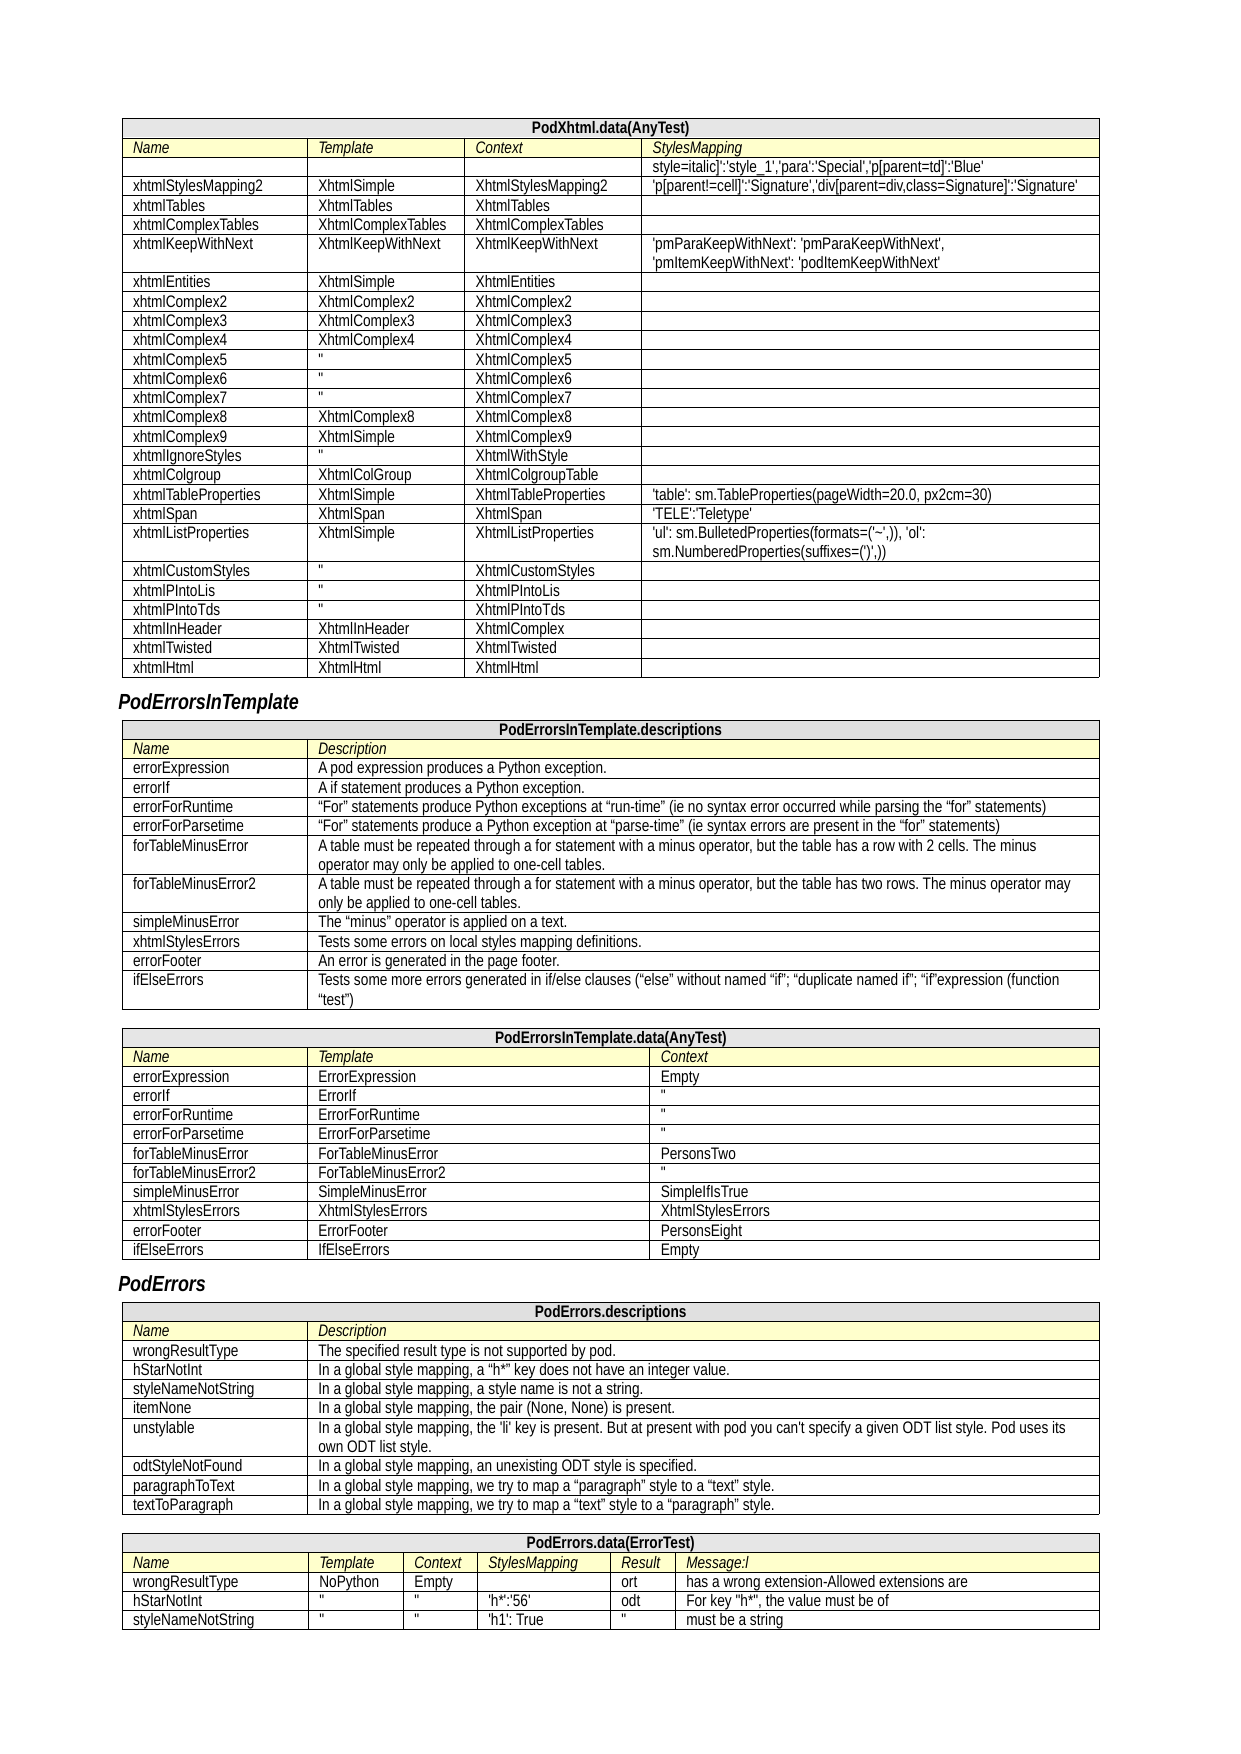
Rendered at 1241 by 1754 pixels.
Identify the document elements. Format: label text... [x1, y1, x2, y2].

table_cell " [308, 389, 464, 407]
table_cell XhtmlStylesErrors [650, 1202, 1099, 1220]
table_cell xhtmlStylesMapping2 [123, 177, 307, 195]
table_cell must be a string [676, 1611, 1099, 1629]
table_cell xhtmlEntities [123, 273, 307, 291]
table_cell " [309, 1592, 403, 1610]
table_cell XhtmlCustomStyles [465, 562, 641, 580]
table_cell 'p[parent!=cell]':'Signature','div[parent=div,class=Signature]':'Signature' [642, 177, 1099, 195]
table_cell XhtmlComplexTables [308, 216, 464, 234]
table_cell [123, 158, 307, 176]
table_cell errorIf [123, 779, 307, 797]
table_cell [642, 620, 1099, 638]
table_cell xhtmlPIntoLis [123, 581, 307, 600]
table_cell ifElseErrors [123, 971, 307, 1008]
table_header PodErrors.descriptions [123, 1303, 1099, 1321]
table_cell [642, 447, 1099, 465]
table_cell xhtmlTwisted [123, 639, 307, 657]
table_cell XhtmlComplex8 [308, 408, 464, 426]
table_cell XhtmlSimple [308, 485, 464, 503]
table_cell [642, 427, 1099, 446]
table_cell " [650, 1164, 1099, 1182]
table_cell XhtmlTwisted [308, 639, 464, 657]
table_cell XhtmlComplex5 [465, 350, 641, 368]
table_cell unstylable [123, 1419, 307, 1456]
table_cell Template [309, 1553, 403, 1572]
table_cell xhtmlStylesErrors [123, 932, 307, 951]
table_cell XhtmlKeepWithNext [465, 235, 641, 272]
table_cell [642, 350, 1099, 368]
table_cell XhtmlComplex [465, 620, 641, 638]
table_cell XhtmlSimple [308, 273, 464, 291]
table_cell [642, 639, 1099, 657]
table_cell A table must be repeated through a for statement with a minus operator, but the table has two rows. The minus operator may only be applied to one-cell tables. [308, 875, 1099, 912]
table_cell xhtmlTableProperties [123, 485, 307, 503]
table_cell In a global style mapping, a style name is not a string. [308, 1380, 1099, 1398]
table_cell xhtmlTables [123, 196, 307, 214]
table_cell StylesMapping [478, 1553, 610, 1572]
table_cell simpleMinusError [123, 1183, 307, 1201]
table_cell [642, 389, 1099, 407]
table_cell XhtmlComplex4 [308, 331, 464, 349]
table_cell PersonsEight [650, 1221, 1099, 1240]
table_cell hStarNotInt [123, 1361, 307, 1379]
table_cell “For” statements produce Python exceptions at “run-time” (ie no syntax error occurred while parsing the “for” statements) [308, 798, 1099, 816]
table_cell [642, 581, 1099, 600]
table_cell XhtmlStylesErrors [308, 1202, 649, 1220]
subtitle PodErrorsInTemplate [118, 689, 1122, 714]
table_cell Tests some errors on local styles mapping definitions. [308, 932, 1099, 951]
table_cell StylesMapping [642, 139, 1099, 157]
table_cell forTableMinusError [123, 1144, 307, 1163]
table_cell Tests some more errors generated in if/else clauses (“else” without named “if”; “duplicate named if”; “if”expression (function “test”) [308, 971, 1099, 1008]
table_cell 'h1': True [478, 1611, 610, 1629]
table_cell A table must be repeated through a for statement with a minus operator, but the table has a row with 2 cells. The minus operator may only be applied to one-cell tables. [308, 836, 1099, 874]
table_cell errorFooter [123, 1221, 307, 1240]
table_cell [465, 158, 641, 176]
table_cell [642, 659, 1099, 677]
table_cell XhtmlSimple [308, 524, 464, 561]
table_cell xhtmlKeepWithNext [123, 235, 307, 272]
table_cell XhtmlKeepWithNext [308, 235, 464, 272]
table_cell " [308, 447, 464, 465]
table_cell The specified result type is not supported by pod. [308, 1341, 1099, 1360]
table_cell xhtmlHtml [123, 659, 307, 677]
table_cell [642, 312, 1099, 330]
table_cell [642, 562, 1099, 580]
table_cell has a wrong extension-Allowed extensions are [676, 1573, 1099, 1591]
table_cell xhtmlListProperties [123, 524, 307, 561]
table_cell " [404, 1592, 477, 1610]
table_cell xhtmlComplex7 [123, 389, 307, 407]
table_cell errorForParsetime [123, 817, 307, 835]
table_cell xhtmlColgroup [123, 466, 307, 484]
table_cell [642, 216, 1099, 234]
table_cell errorExpression [123, 1067, 307, 1086]
table_cell [642, 408, 1099, 426]
table_cell A if statement produces a Python exception. [308, 779, 1099, 797]
table_cell XhtmlStylesMapping2 [465, 177, 641, 195]
table_cell Empty [650, 1067, 1099, 1086]
table_cell ForTableMinusError [308, 1144, 649, 1163]
table_cell ifElseErrors [123, 1241, 307, 1259]
table_cell Name [123, 1322, 307, 1340]
table_cell NoPython [309, 1573, 403, 1591]
table_cell Name [123, 740, 307, 758]
table_cell xhtmlComplex9 [123, 427, 307, 446]
table_cell wrongResultType [123, 1341, 307, 1360]
table_cell ErrorExpression [308, 1067, 649, 1086]
table_cell XhtmlSimple [308, 427, 464, 446]
table_cell For key "h*", the value must be of [676, 1592, 1099, 1610]
table_cell Empty [404, 1573, 477, 1591]
table_cell XhtmlComplex2 [308, 292, 464, 311]
table_cell ErrorForParsetime [308, 1125, 649, 1143]
table_cell " [404, 1611, 477, 1629]
table_cell [642, 292, 1099, 311]
table_cell " [308, 581, 464, 600]
subtitle PodErrors [118, 1271, 1122, 1296]
table_cell hStarNotInt [123, 1592, 308, 1610]
table_cell [642, 370, 1099, 388]
table_cell In a global style mapping, we try to map a “paragraph” style to a “text” style. [308, 1476, 1099, 1494]
table_cell textToParagraph [123, 1496, 307, 1514]
table_cell Result [611, 1553, 675, 1572]
table_cell paragraphToText [123, 1476, 307, 1494]
table_cell XhtmlComplex2 [465, 292, 641, 311]
table_cell SimpleIfIsTrue [650, 1183, 1099, 1201]
table_cell XhtmlPIntoLis [465, 581, 641, 600]
table_cell XhtmlSimple [308, 177, 464, 195]
table_cell XhtmlComplex4 [465, 331, 641, 349]
table_cell [642, 331, 1099, 349]
table_cell Context [650, 1048, 1099, 1066]
table_cell 'TELE':'Teletype' [642, 505, 1099, 523]
table_cell XhtmlComplex6 [465, 370, 641, 388]
table_cell IfElseErrors [308, 1241, 649, 1259]
table_cell [642, 196, 1099, 214]
table_cell ErrorFooter [308, 1221, 649, 1240]
table_cell XhtmlComplex3 [465, 312, 641, 330]
table_cell In a global style mapping, a “h*” key does not have an integer value. [308, 1361, 1099, 1379]
table_cell " [650, 1125, 1099, 1143]
table_header PodErrorsInTemplate.descriptions [123, 721, 1099, 739]
table_cell Empty [650, 1241, 1099, 1259]
table_cell styleNameNotString [123, 1611, 308, 1629]
table_cell The “minus” operator is applied on a text. [308, 913, 1099, 931]
table_cell style=italic]':'style_1','para':'Special','p[parent=td]':'Blue' [642, 158, 1099, 176]
table_cell XhtmlTableProperties [465, 485, 641, 503]
table_cell XhtmlTables [308, 196, 464, 214]
table_cell " [308, 562, 464, 580]
table_cell " [308, 370, 464, 388]
table_cell XhtmlPIntoTds [465, 601, 641, 619]
table_cell XhtmlComplex8 [465, 408, 641, 426]
table_cell errorIf [123, 1087, 307, 1105]
table_cell XhtmlComplex9 [465, 427, 641, 446]
table_cell odt [611, 1592, 675, 1610]
table_header PodErrors.data(ErrorTest) [123, 1534, 1099, 1552]
table_cell xhtmlSpan [123, 505, 307, 523]
table_cell XhtmlColGroup [308, 466, 464, 484]
table_header PodErrorsInTemplate.data(AnyTest) [123, 1029, 1099, 1047]
table_cell Context [465, 139, 641, 157]
table_cell ErrorForRuntime [308, 1106, 649, 1124]
table_cell Context [404, 1553, 477, 1572]
table_cell 'pmParaKeepWithNext': 'pmParaKeepWithNext', 'pmItemKeepWithNext': 'podItemKeepWithNext' [642, 235, 1099, 272]
table_cell " [309, 1611, 403, 1629]
table_cell " [650, 1106, 1099, 1124]
table_cell errorFooter [123, 952, 307, 970]
table_cell ErrorIf [308, 1087, 649, 1105]
table_cell 'h*':'56' [478, 1592, 610, 1610]
table_cell Description [308, 1322, 1099, 1340]
table_cell xhtmlComplex2 [123, 292, 307, 311]
table_cell wrongResultType [123, 1573, 308, 1591]
table_cell Template [308, 139, 464, 157]
table_cell A pod expression produces a Python exception. [308, 759, 1099, 777]
table_cell Template [308, 1048, 649, 1066]
table_cell ort [611, 1573, 675, 1591]
table_cell Name [123, 139, 307, 157]
table_cell XhtmlSpan [308, 505, 464, 523]
table_cell xhtmlStylesErrors [123, 1202, 307, 1220]
table_cell [642, 273, 1099, 291]
table_header PodXhtml.data(AnyTest) [123, 119, 1099, 137]
table_cell SimpleMinusError [308, 1183, 649, 1201]
table_cell 'table': sm.TableProperties(pageWidth=20.0, px2cm=30) [642, 485, 1099, 503]
table_cell An error is generated in the page footer. [308, 952, 1099, 970]
table_cell In a global style mapping, an unexisting ODT style is specified. [308, 1457, 1099, 1475]
table_cell forTableMinusError2 [123, 875, 307, 912]
table_cell xhtmlComplex8 [123, 408, 307, 426]
table_cell XhtmlTwisted [465, 639, 641, 657]
table_cell errorForRuntime [123, 1106, 307, 1124]
table_cell “For” statements produce a Python exception at “parse-time” (ie syntax errors are present in the “for” statements) [308, 817, 1099, 835]
table_cell XhtmlHtml [465, 659, 641, 677]
table_cell errorExpression [123, 759, 307, 777]
table_cell Description [308, 740, 1099, 758]
table_cell PersonsTwo [650, 1144, 1099, 1163]
table_cell xhtmlComplexTables [123, 216, 307, 234]
table_cell XhtmlComplex3 [308, 312, 464, 330]
table_cell [642, 601, 1099, 619]
table_cell XhtmlEntities [465, 273, 641, 291]
table_cell styleNameNotString [123, 1380, 307, 1398]
table_cell " [308, 350, 464, 368]
table_cell XhtmlHtml [308, 659, 464, 677]
table_cell itemNone [123, 1399, 307, 1417]
table_cell xhtmlPIntoTds [123, 601, 307, 619]
table_cell XhtmlSpan [465, 505, 641, 523]
table_cell forTableMinusError2 [123, 1164, 307, 1182]
table_cell [642, 466, 1099, 484]
table_cell 'ul': sm.BulletedProperties(formats=('~',)), 'ol': sm.NumberedProperties(suffixes=(')',)) [642, 524, 1099, 561]
table_cell XhtmlColgroupTable [465, 466, 641, 484]
table_cell " [308, 601, 464, 619]
table_cell " [650, 1087, 1099, 1105]
table_cell XhtmlComplex7 [465, 389, 641, 407]
table_cell forTableMinusError [123, 836, 307, 874]
table_cell In a global style mapping, we try to map a “text” style to a “paragraph” style. [308, 1496, 1099, 1514]
table_cell ForTableMinusError2 [308, 1164, 649, 1182]
table_cell XhtmlComplexTables [465, 216, 641, 234]
table_cell xhtmlComplex4 [123, 331, 307, 349]
table_cell xhtmlIgnoreStyles [123, 447, 307, 465]
table_cell xhtmlInHeader [123, 620, 307, 638]
table_cell In a global style mapping, the pair (None, None) is present. [308, 1399, 1099, 1417]
table_cell errorForRuntime [123, 798, 307, 816]
table_cell [308, 158, 464, 176]
table_cell [478, 1573, 610, 1591]
table_cell xhtmlCustomStyles [123, 562, 307, 580]
table_cell simpleMinusError [123, 913, 307, 931]
table_cell " [611, 1611, 675, 1629]
table_cell XhtmlListProperties [465, 524, 641, 561]
table_cell Name [123, 1553, 308, 1572]
table_cell In a global style mapping, the 'li' key is present. But at present with pod you can't specify a given ODT list style. Pod uses its own ODT list style. [308, 1419, 1099, 1456]
table_cell odtStyleNotFound [123, 1457, 307, 1475]
table_cell Message:l [676, 1553, 1099, 1572]
table_cell xhtmlComplex3 [123, 312, 307, 330]
table_cell errorForParsetime [123, 1125, 307, 1143]
table_cell XhtmlWithStyle [465, 447, 641, 465]
table_cell XhtmlInHeader [308, 620, 464, 638]
table_cell xhtmlComplex6 [123, 370, 307, 388]
table_cell Name [123, 1048, 307, 1066]
table_cell xhtmlComplex5 [123, 350, 307, 368]
table_cell XhtmlTables [465, 196, 641, 214]
